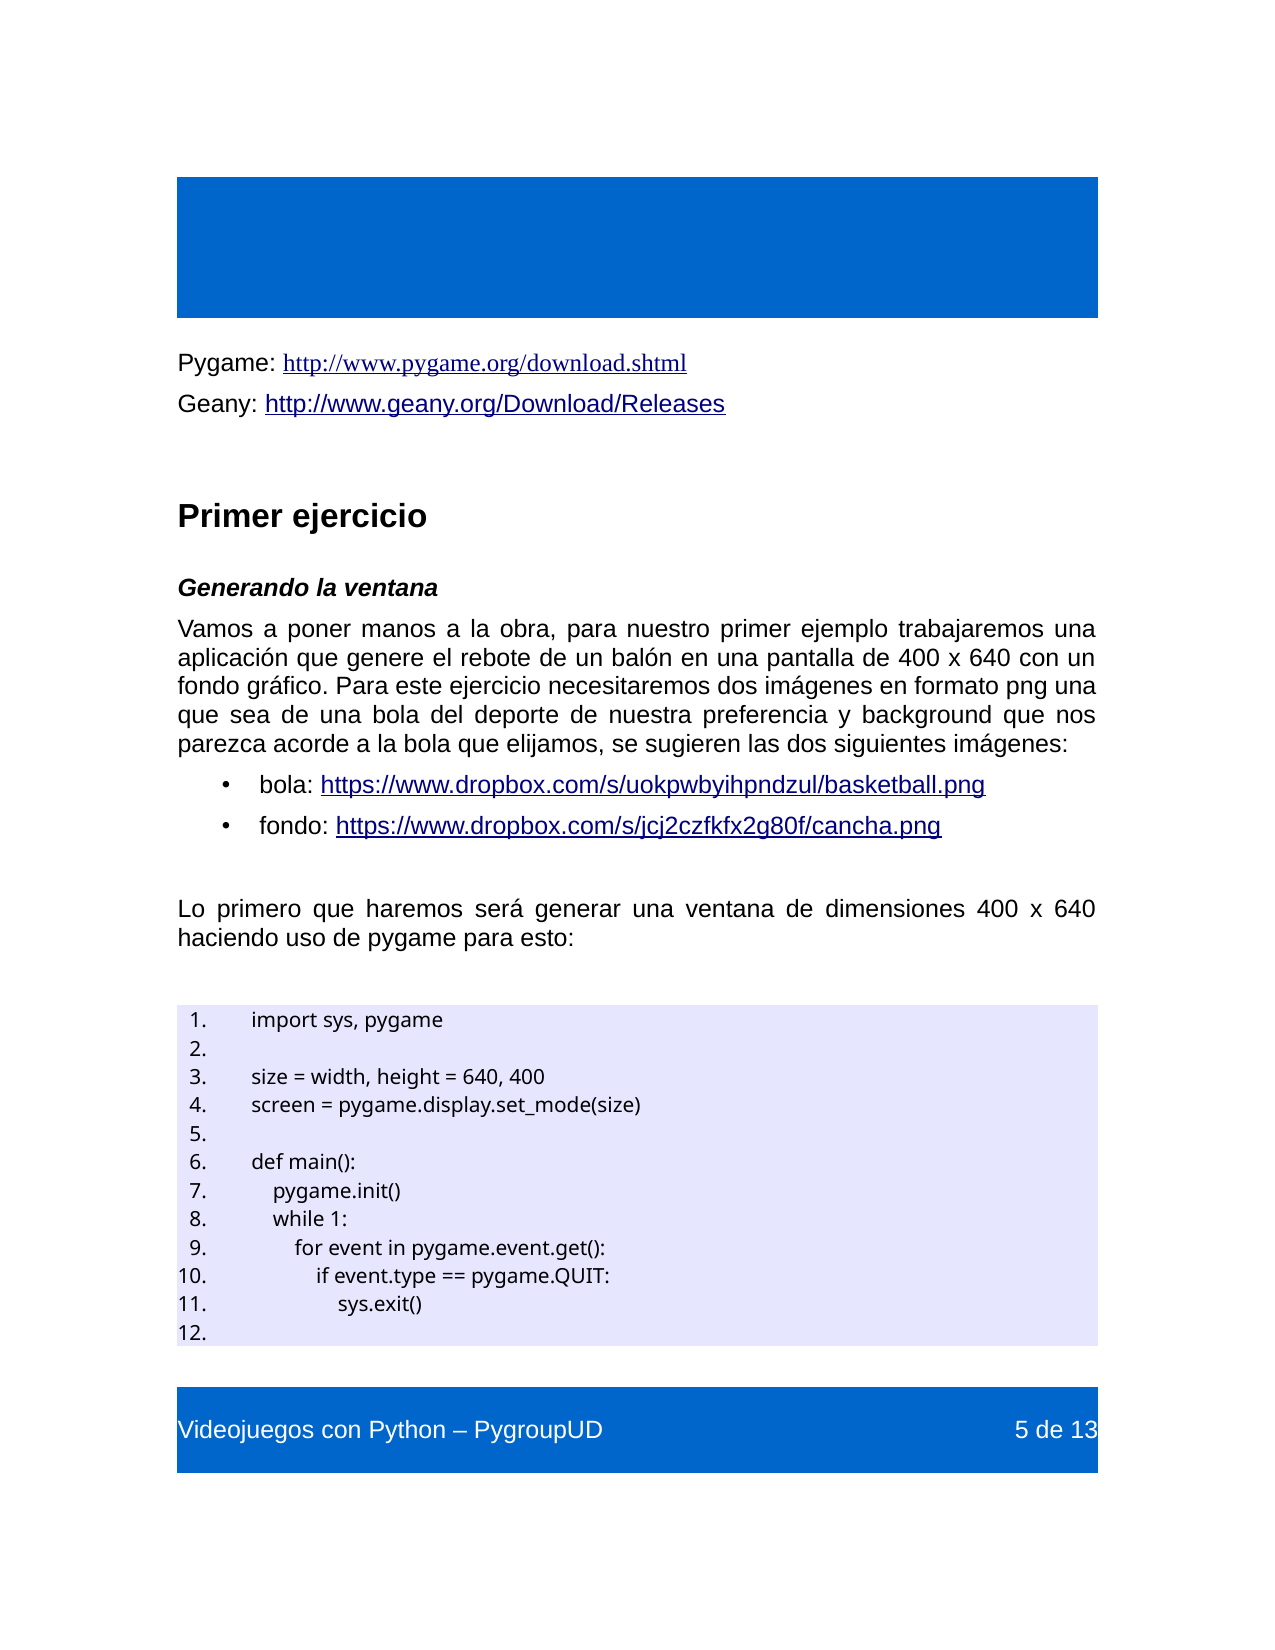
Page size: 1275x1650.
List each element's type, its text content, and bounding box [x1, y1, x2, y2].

list fondo: https://www.dropbox.com/s/jcj2czfkfx2g80f/cancha.png [222, 811, 1098, 840]
list pygame.init() [177, 1176, 1098, 1204]
list import sys, pygame [177, 1005, 1098, 1034]
text Vamos a poner manos a la obra, para nuestro primer ejemplo trabajaremos una aplicación que genere el rebote de un balón en una pantalla de 400 x 640 con un fondo gráfico. Para este ejercicio necesitaremos dos imágenes en formato png una que sea de una bola del deporte de nuestra preferencia y background que nos parezca acorde a la bola que elijamos, se sugieren las dos siguientes imágenes: [177, 614, 1098, 757]
list while 1: [177, 1204, 1098, 1233]
list screen = pygame.display.set_mode(size) [177, 1091, 1098, 1119]
subtitle Generando la ventana [177, 572, 1098, 601]
subtitle Primer ejercicio [177, 497, 1098, 535]
text Pygame: http://www.pygame.org/download.shtml [177, 348, 1098, 377]
list for event in pygame.event.get(): [177, 1233, 1098, 1261]
text Geany: http://www.geany.org/Download/Releases [177, 389, 1098, 418]
text Lo primero que haremos será generar una ventana de dimensiones 400 x 640 haciendo uso de pygame para esto: [177, 894, 1098, 951]
list if event.type == pygame.QUIT: [177, 1261, 1098, 1289]
list bola: https://www.dropbox.com/s/uokpwbyihpndzul/basketball.png [222, 770, 1098, 799]
list def main(): [177, 1147, 1098, 1176]
list size = width, height = 640, 400 [177, 1062, 1098, 1091]
list sys.exit() [177, 1289, 1098, 1318]
